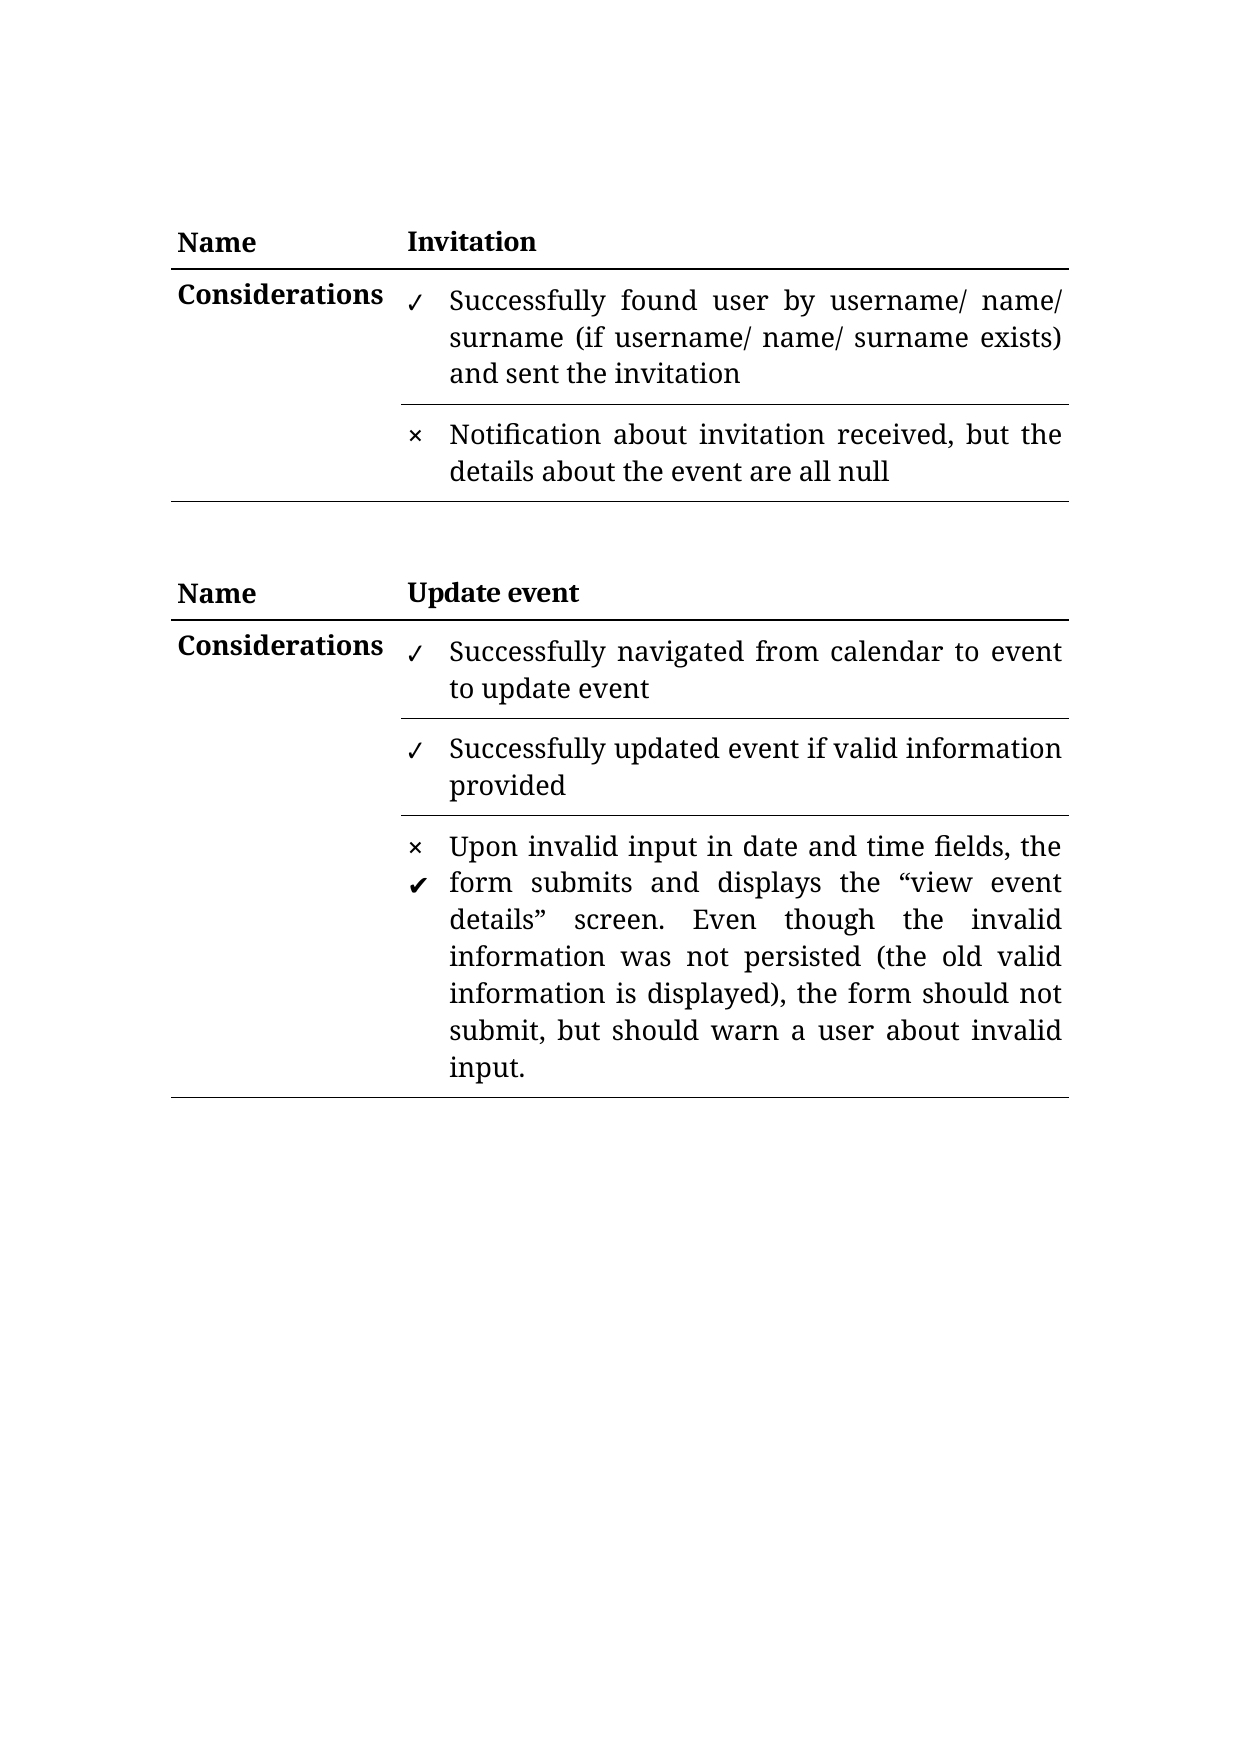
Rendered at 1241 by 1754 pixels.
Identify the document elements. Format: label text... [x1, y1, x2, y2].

table_cell × [401, 405, 443, 501]
table_cell Considerations [171, 621, 401, 1097]
table_cell ✔ [401, 719, 443, 815]
table_cell Successfully found user by username/ name/ surname (if username/ name/ surname exists) and sent the invitation [443, 270, 1068, 403]
table_cell ×✔ [401, 816, 443, 1097]
table_cell Upon invalid input in date and time fields, the form submits and displays the “view event details” screen. Even though the invalid information was not persisted (the old valid information is displayed), the form should not submit, but should warn a user about invalid input. [443, 816, 1068, 1097]
table_header Name [171, 216, 401, 267]
table_cell ✔ [401, 270, 443, 403]
table_header Update event [401, 568, 1068, 619]
table_cell Successfully updated event if valid information provided [443, 719, 1068, 815]
table_cell Notification about invitation received, but the details about the event are all null [443, 405, 1068, 501]
table_cell ✔ [401, 621, 443, 718]
table_header Invitation [401, 216, 1068, 267]
table_header Name [171, 568, 401, 619]
table_cell Successfully navigated from calendar to event to update event [443, 621, 1068, 718]
table_cell Considerations [171, 270, 401, 501]
